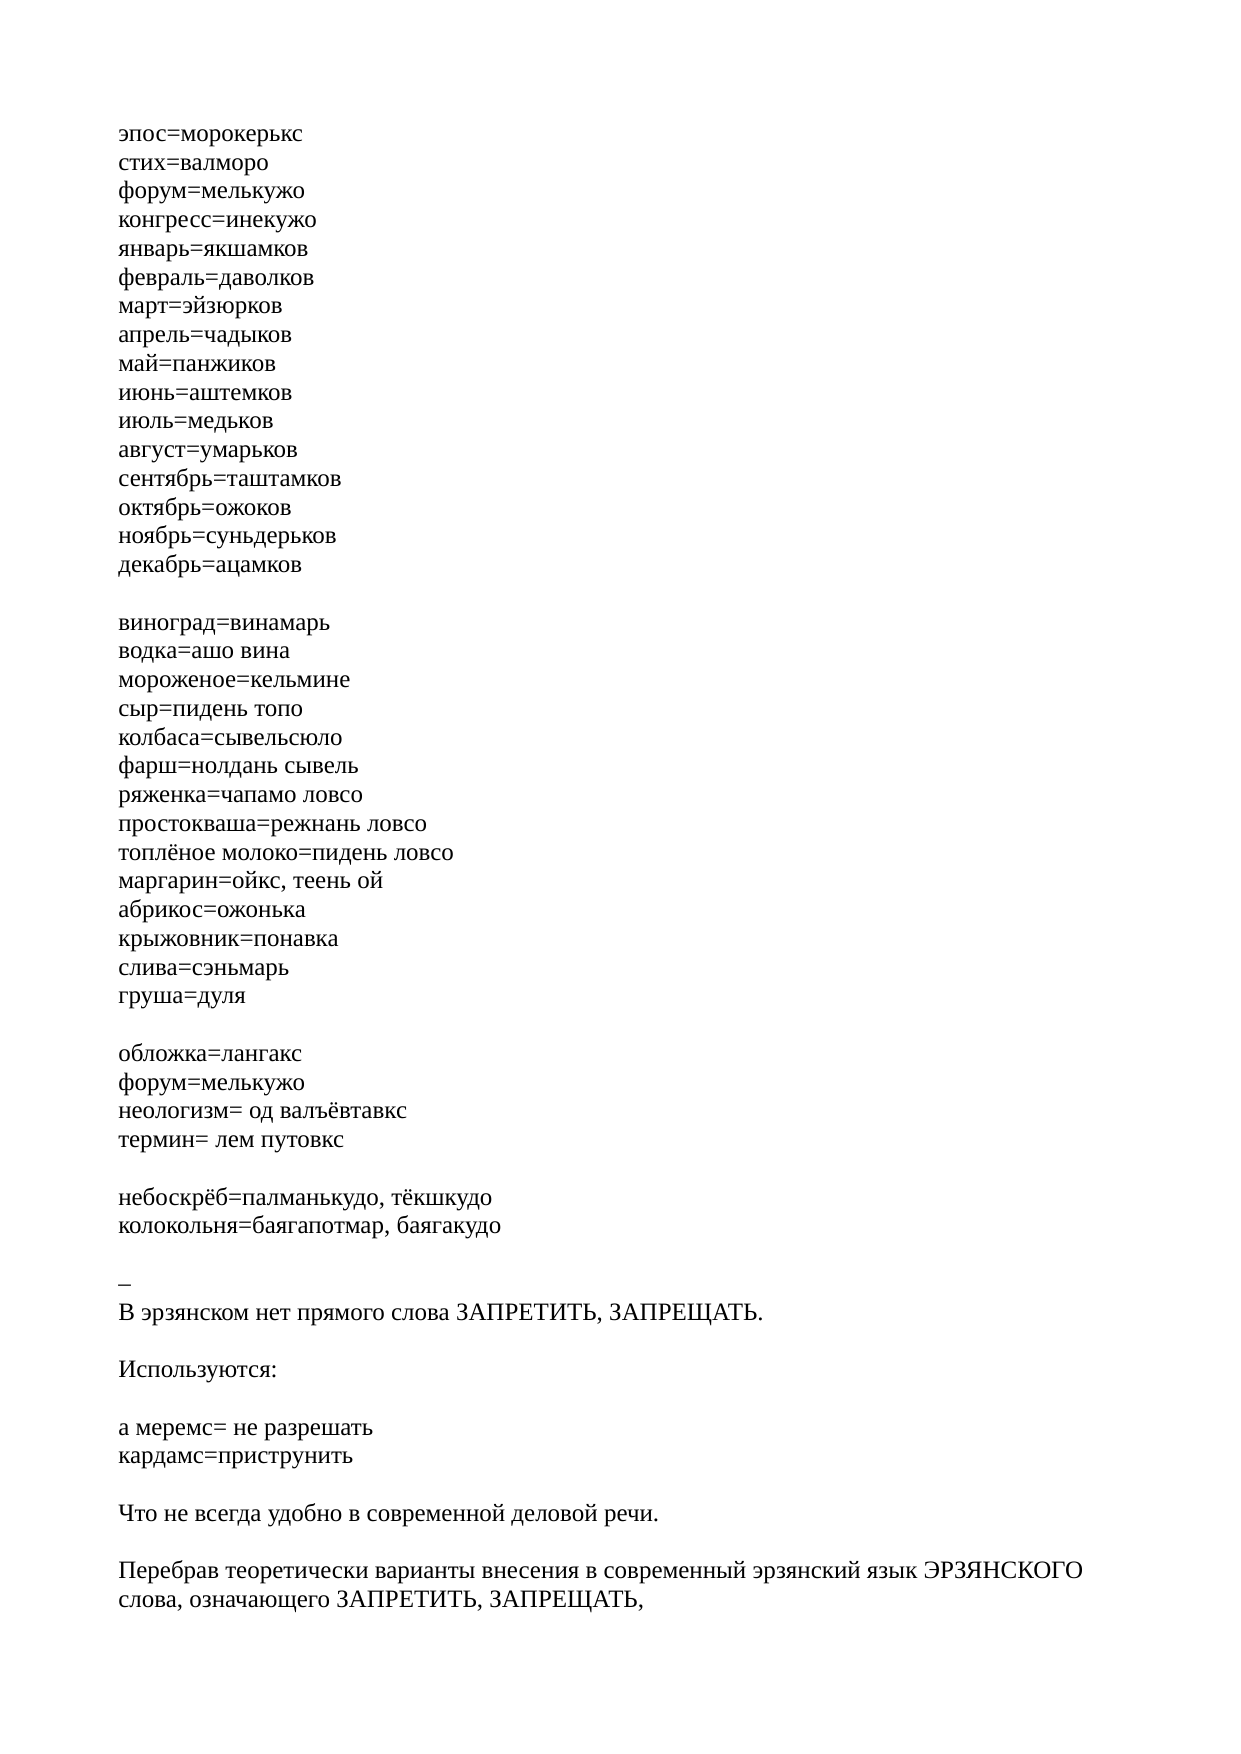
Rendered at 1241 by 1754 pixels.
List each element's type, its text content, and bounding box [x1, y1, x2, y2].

text форум=мелькужо [118, 1067, 1122, 1096]
text Перебрав теоретически варианты внесения в современный эрзянский язык ЭРЗЯНСКОГО слова, означающего ЗАПРЕТИТЬ, ЗАПРЕЩАТЬ, [118, 1556, 1122, 1613]
text кардамс=приструнить [118, 1441, 1122, 1469]
text – [118, 1268, 1122, 1297]
text В эрзянском нет прямого слова ЗАПРЕТИТЬ, ЗАПРЕЩАТЬ. [118, 1297, 1122, 1326]
text небоскрёб=палманькудо, тёкшкудо колокольня=баягапотмар, баягакудо [118, 1182, 1122, 1239]
text неологизм= од валъёвтавкс термин= лем путовкс [118, 1096, 1122, 1153]
text эпос=морокерькс стих=валморо форум=мелькужо конгресс=инекужо январь=якшамков февраль=даволков март=эйзюрков апрель=чадыков май=панжиков июнь=аштемков июль=медьков август=умарьков сентябрь=таштамков октябрь=ожоков ноябрь=суньдерьков декабрь=ацамков [118, 118, 1122, 607]
text Что не всегда удобно в современной деловой речи. [118, 1498, 1122, 1527]
text Используются: [118, 1354, 1122, 1383]
text виноград=винамарь водка=ашо вина мороженое=кельмине сыр=пидень топо колбаса=сывельсюло фарш=нолдань сывель ряженка=чапамо ловсо простокваша=режнань ловсо топлёное молоко=пидень ловсо маргарин=ойкс, теень ой абрикос=ожонька крыжовник=понавка слива=сэньмарь груша=дуля [118, 607, 1122, 1009]
text обложка=лангакс [118, 1038, 1122, 1067]
text а меремс= не разрешать [118, 1412, 1122, 1441]
